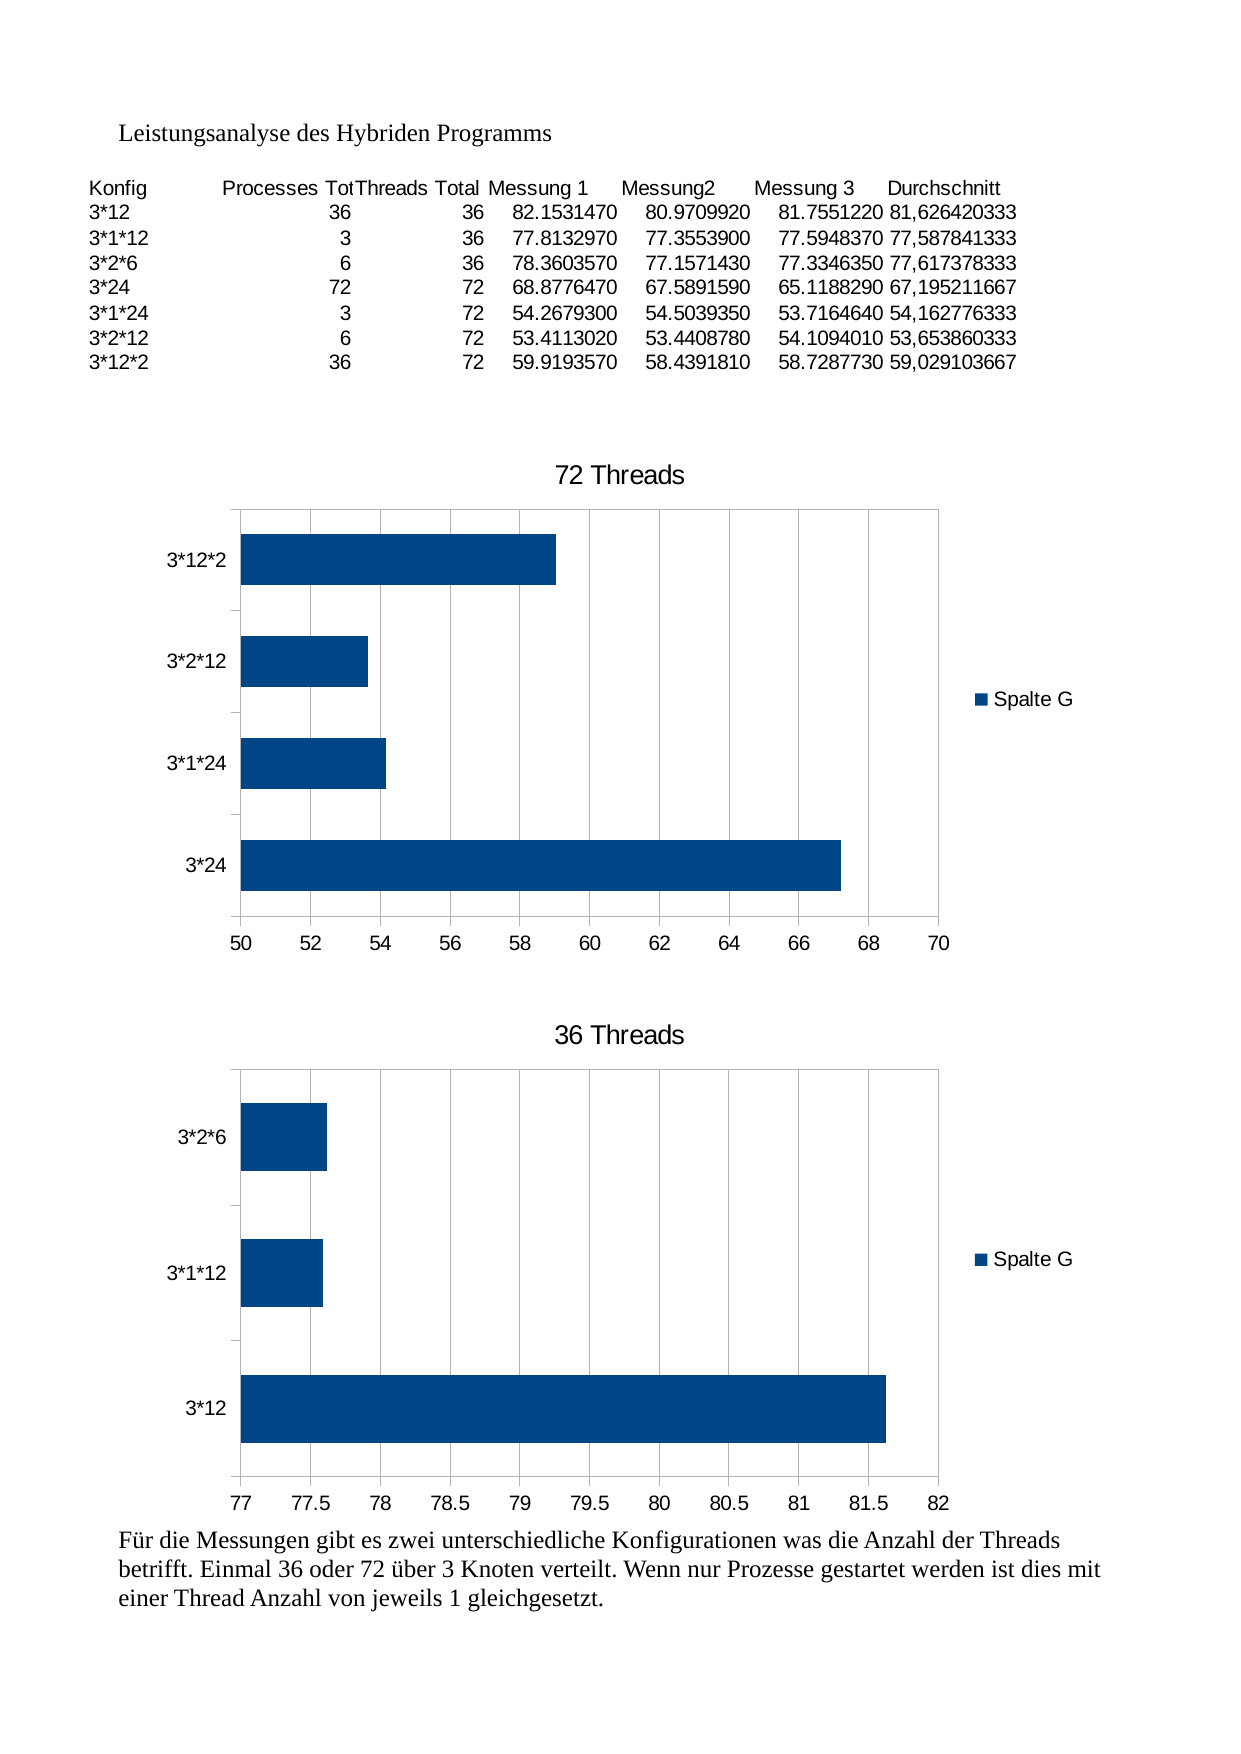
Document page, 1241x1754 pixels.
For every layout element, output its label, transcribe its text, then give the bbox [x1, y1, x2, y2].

text Für die Messungen gibt es zwei unterschiedliche Konfigurationen was die Anzahl der Threads betrifft. Einmal 36 oder 72 über 3 Knoten verteilt. Wenn nur Prozesse gestartet werden ist dies mit einer Thread Anzahl von jeweils 1 gleichgesetzt. [118, 994, 1122, 1612]
text Leistungsanalyse des Hybriden Programms [118, 118, 1122, 147]
